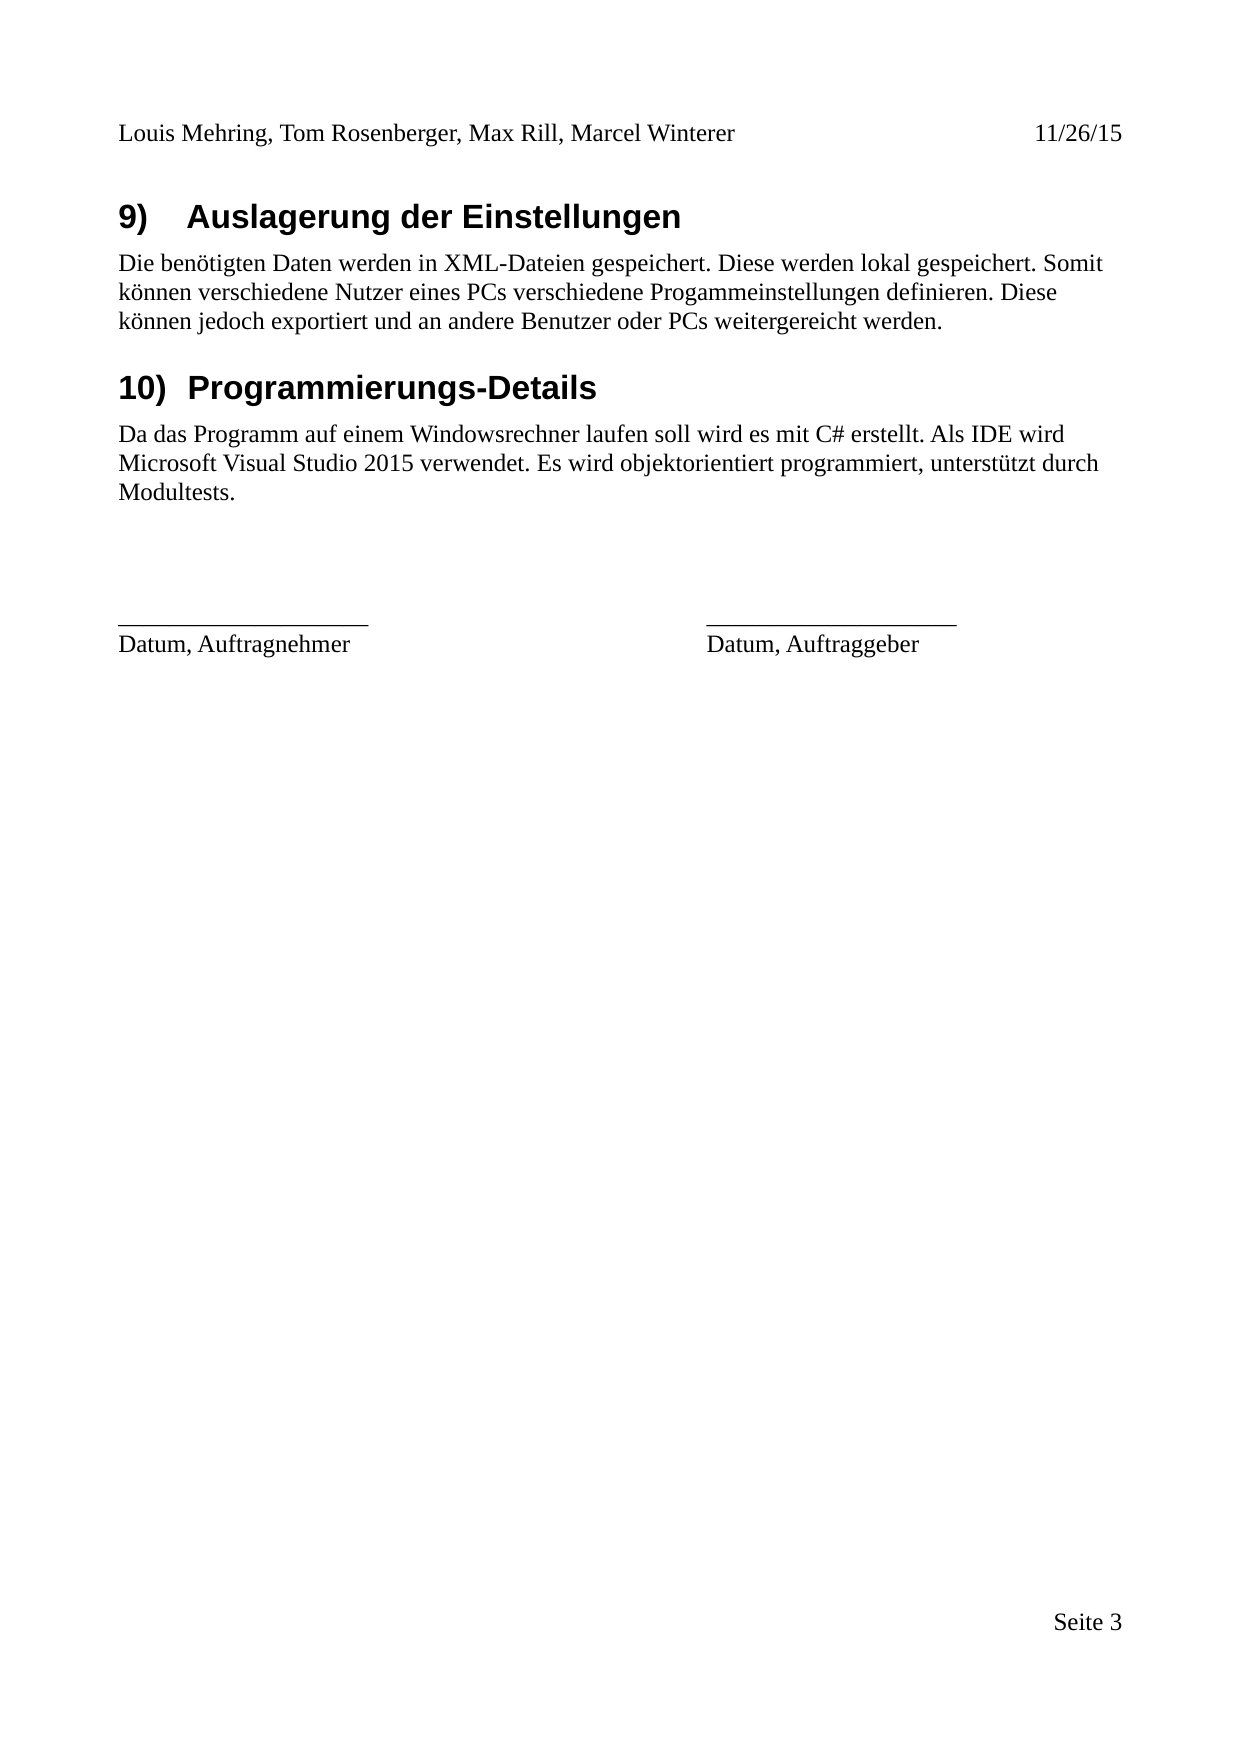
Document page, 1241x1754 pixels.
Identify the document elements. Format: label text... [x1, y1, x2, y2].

subtitle Auslagerung der Einstellungen [118, 197, 1122, 236]
text ____________________ ____________________ [118, 600, 1122, 629]
text Da das Programm auf einem Windowsrechner laufen soll wird es mit C# erstellt. Als IDE wird Microsoft Visual Studio 2015 verwendet. Es wird objektorientiert programmiert, unterstützt durch Modultests. [118, 419, 1122, 505]
text Die benötigten Daten werden in XML-Dateien gespeichert. Diese werden lokal gespeichert. Somit können verschiedene Nutzer eines PCs verschiedene Progammeinstellungen definieren. Diese können jedoch exportiert und an andere Benutzer oder PCs weitergereicht werden. [118, 248, 1122, 334]
subtitle Programmierungs-Details [118, 368, 1122, 407]
text Datum, Auftragnehmer Datum, Auftraggeber [118, 629, 1122, 658]
